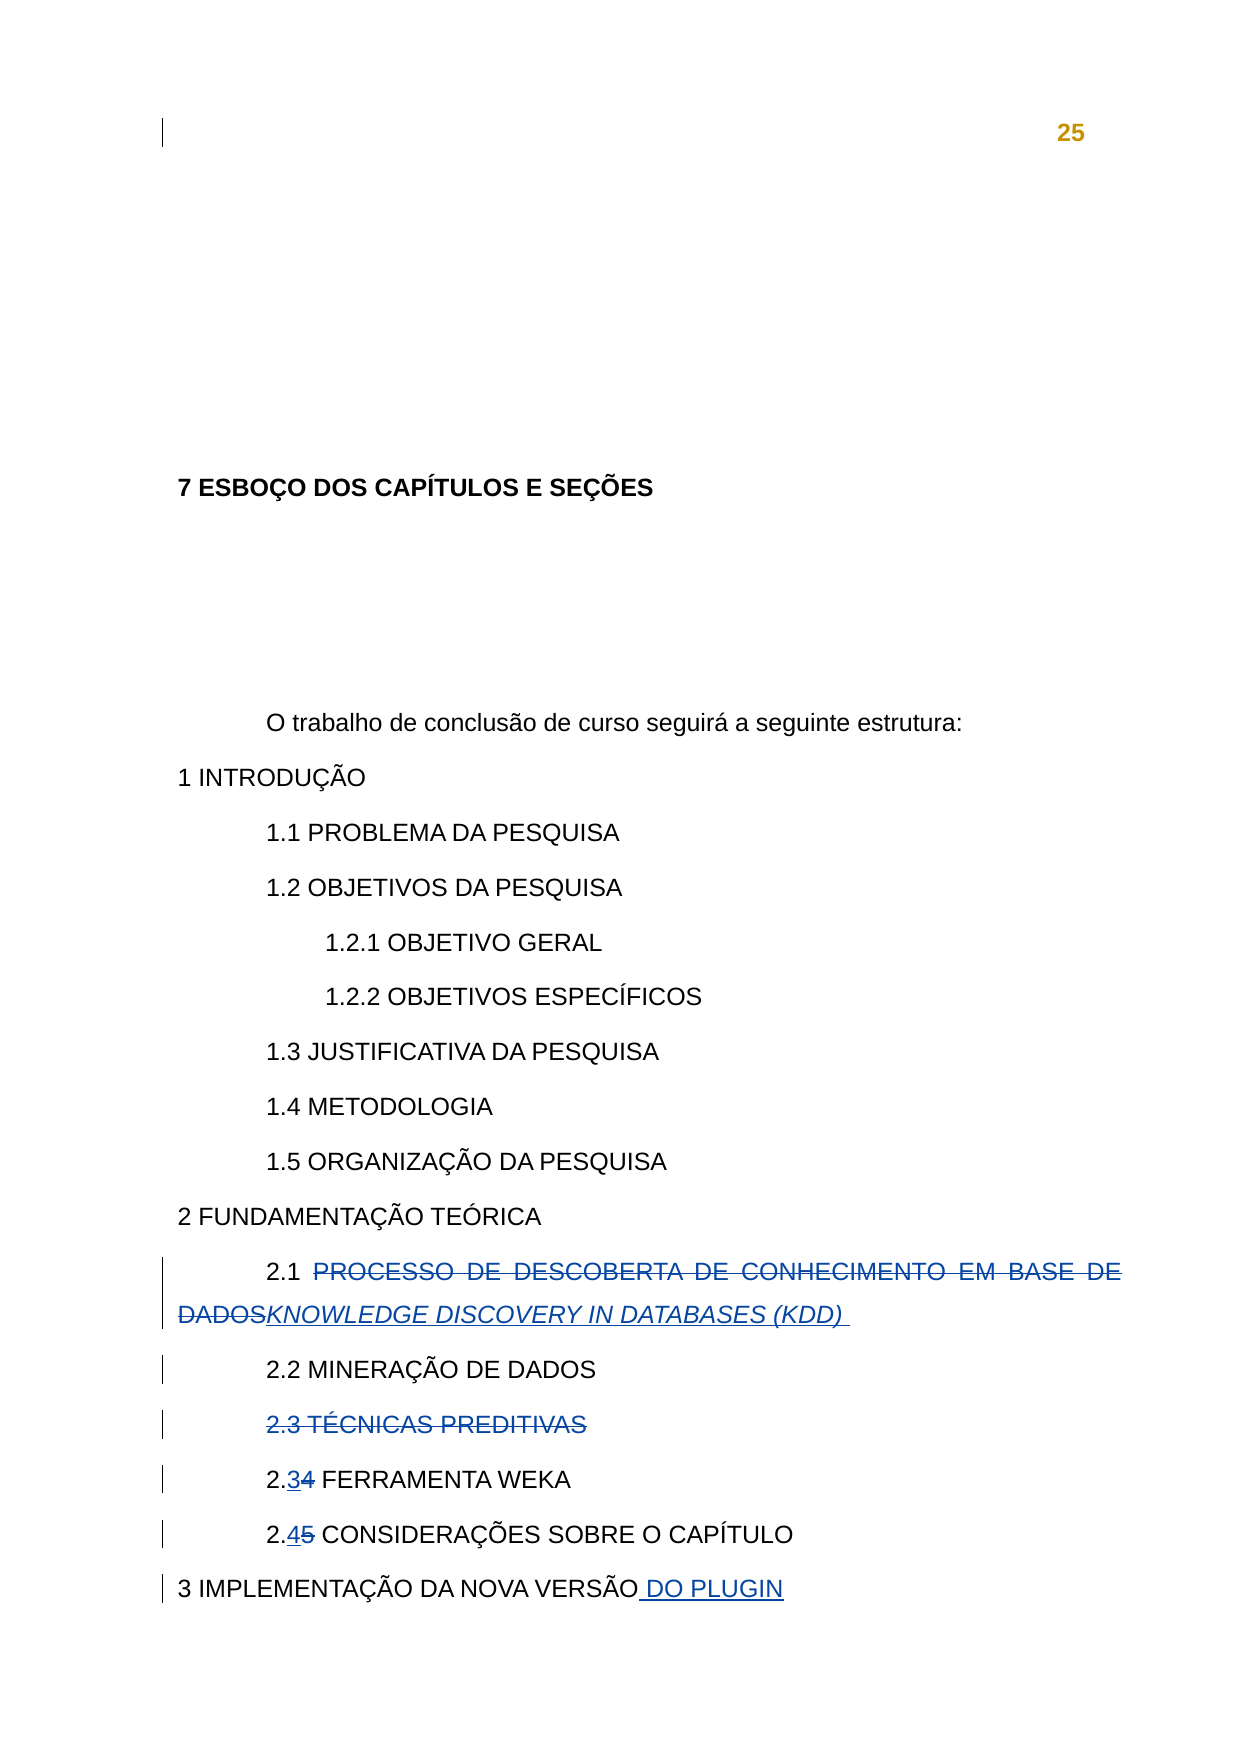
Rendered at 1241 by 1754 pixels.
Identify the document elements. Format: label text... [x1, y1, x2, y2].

text 1.2.2 OBJETIVOS ESPECÍFICOS [177, 982, 1122, 1011]
text 2.2 MINERAÇÃO DE DADOS [177, 1355, 1122, 1384]
text O trabalho de conclusão de curso seguirá a seguinte estrutura: [177, 708, 1122, 737]
text 1.1 PROBLEMA DA PESQUISA [177, 818, 1122, 846]
text 1.5 ORGANIZAÇÃO DA PESQUISA [177, 1147, 1122, 1176]
text 2.1 knowledge discovery in databases (KDD) [177, 1257, 1122, 1329]
text 2.4 CONSIDERAÇÕES SOBRE O CAPÍTULO [177, 1519, 1122, 1548]
text 1.2.1 OBJETIVO GERAL [177, 927, 1122, 956]
text 7 ESBOÇO DOS CAPÍTULOS E SEÇÕES [177, 472, 1122, 501]
text 1.2 OBJETIVOS DA PESQUISA [177, 873, 1122, 901]
text 3 IMPLEMENTAÇÃO DA NOVA VERSÃO DO PLUGIN [177, 1574, 1122, 1603]
text 1.3 JUSTIFICATIVA DA PESQUISA [177, 1037, 1122, 1066]
text 1.4 METODOLOGIA [177, 1092, 1122, 1121]
text 1 INTRODUÇÃO [177, 763, 1122, 792]
text 2.3 FERRAMENTA WEKA [177, 1465, 1122, 1493]
text 2 FUNDAMENTAÇÃO TEÓRICA [177, 1202, 1122, 1231]
